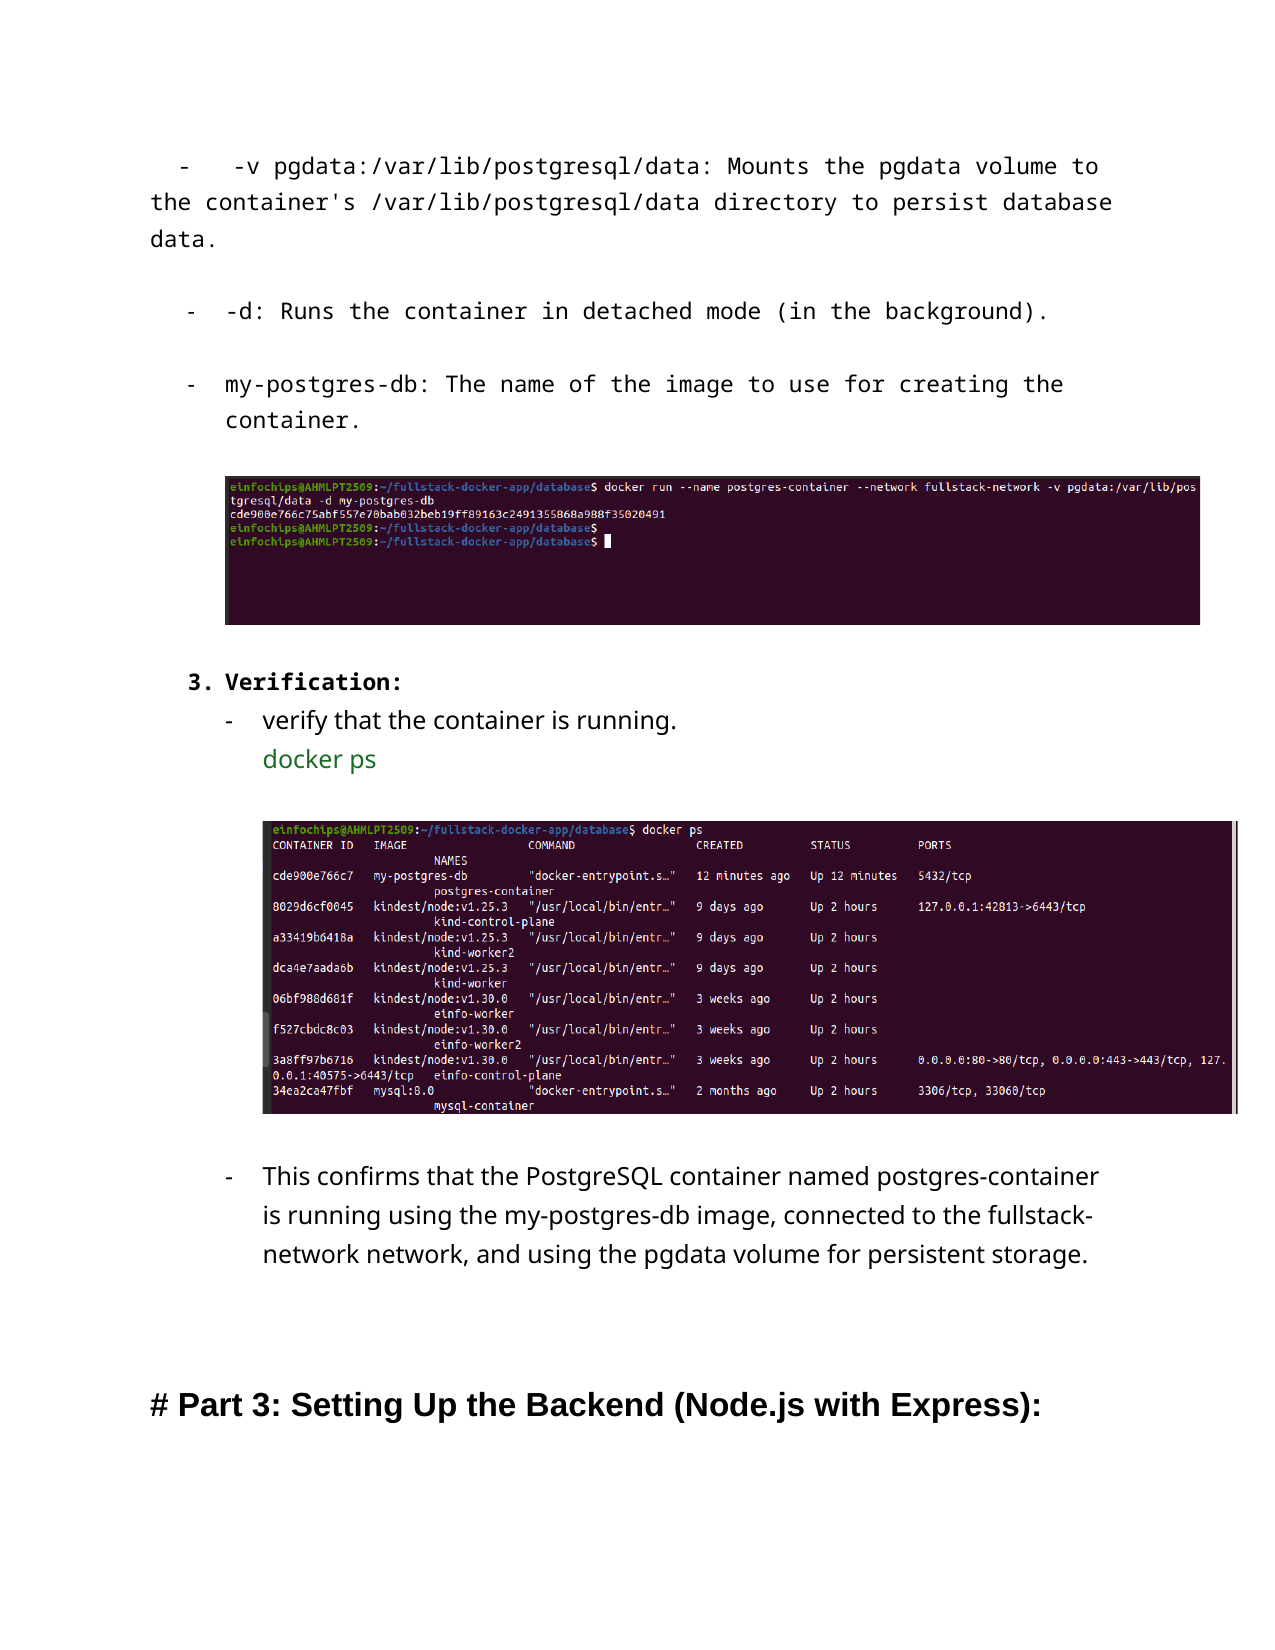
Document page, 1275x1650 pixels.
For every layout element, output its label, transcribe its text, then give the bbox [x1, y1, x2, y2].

list verify that the container is running. [225, 703, 1125, 737]
text - -v pgdata:/var/lib/postgresql/data: Mounts the pgdata volume to the container's /var/lib/postgresql/data directory to persist database data. [150, 150, 1125, 254]
list docker ps [262, 742, 1125, 776]
list my-postgres-db: The name of the image to use for creating the container. [187, 367, 1125, 435]
list Verification: [187, 666, 1125, 698]
list This confirms that the PostgreSQL container named postgres-container is running using the my-postgres-db image, connected to the fullstack-network network, and using the pgdata volume for persistent storage. [225, 1158, 1125, 1271]
subtitle # Part 3: Setting Up the Backend (Node.js with Express): [150, 1385, 1125, 1423]
list -d: Runs the container in detached mode (in the background). [187, 295, 1125, 326]
